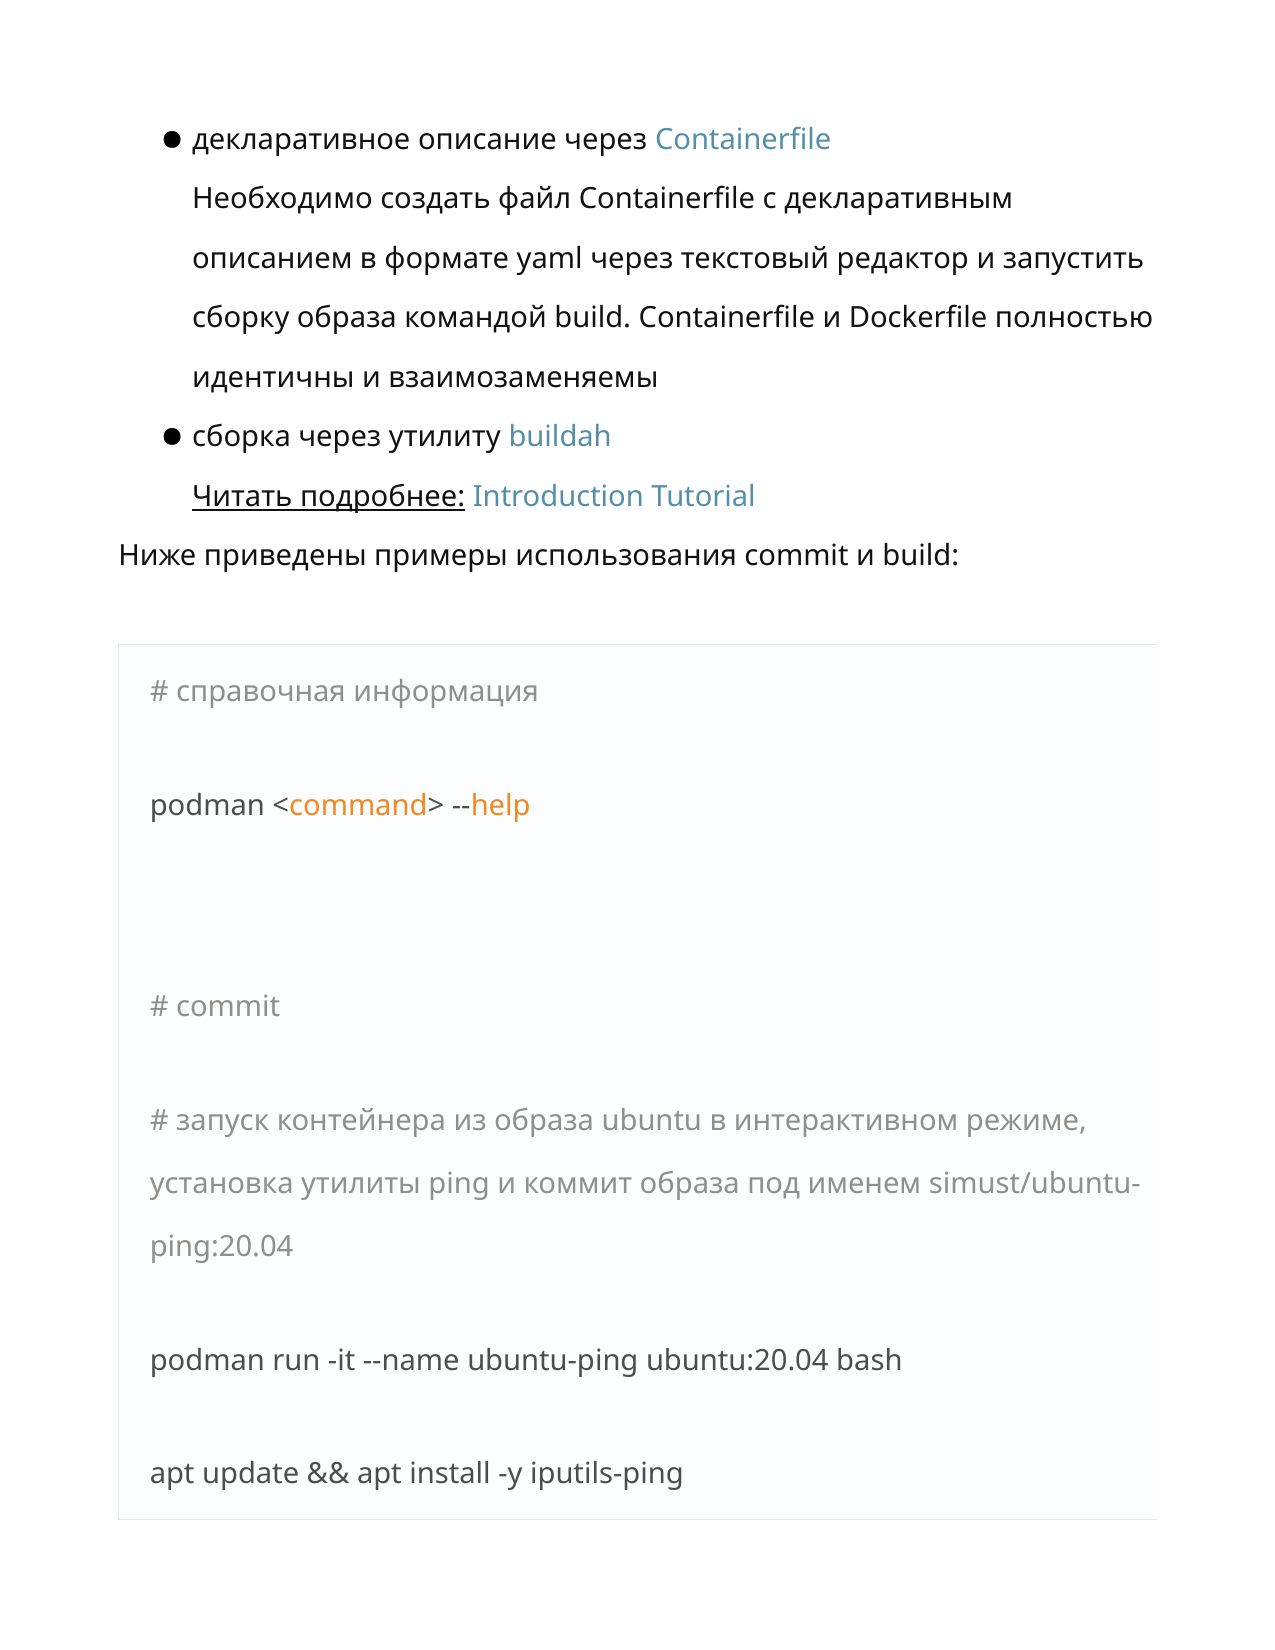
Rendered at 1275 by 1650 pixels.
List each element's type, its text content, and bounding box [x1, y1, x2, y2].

text Ниже приведены примеры использования commit и build: [118, 534, 1157, 574]
text # commit [119, 959, 1157, 1025]
text # запуск контейнера из образа ubuntu в интерактивном режиме, установка утилиты ping и коммит образа под именем simust/ubuntu-ping:20.04 [119, 1072, 1157, 1265]
list сборка через утилиту buildah Читать подробнее: Introduction Tutorial [162, 416, 1157, 515]
text # справочная информация [119, 645, 1157, 710]
text apt update && apt install -y iputils-ping [119, 1426, 1157, 1519]
list декларативное описание через Containerfile Необходимо создать файл Containerfile с декларативным описанием в формате yaml через текстовый редактор и запустить сборку образа командой build. Containerfile и Dockerfile полностью идентичны и взаимозаменяемы [162, 118, 1157, 396]
text podman <command> --help [119, 757, 1157, 824]
text podman run -it --name ubuntu-ping ubuntu:20.04 bash [119, 1312, 1157, 1379]
